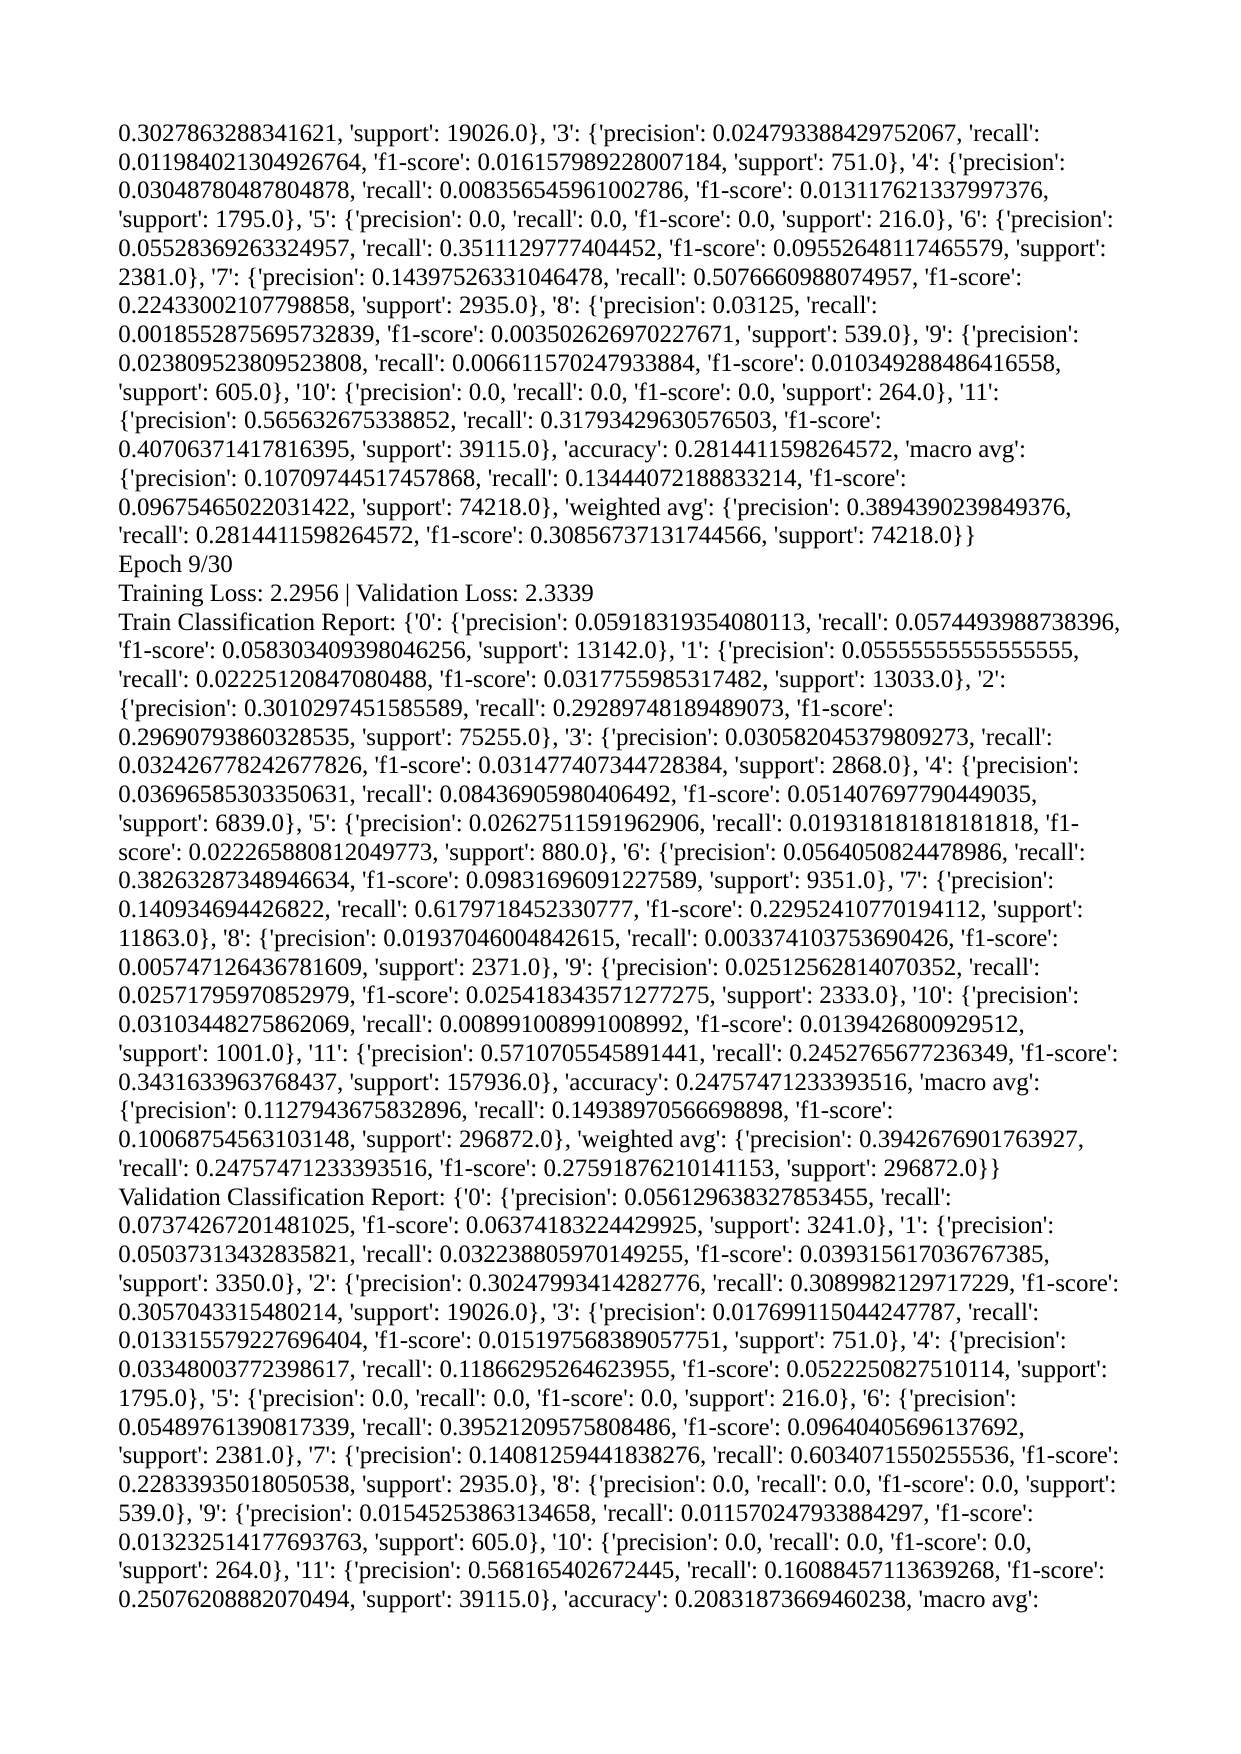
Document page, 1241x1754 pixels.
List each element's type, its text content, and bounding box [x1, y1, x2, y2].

text Train Classification Report: {'0': {'precision': 0.05918319354080113, 'recall': 0.0574493988738396, 'f1-score': 0.058303409398046256, 'support': 13142.0}, '1': {'precision': 0.05555555555555555, 'recall': 0.02225120847080488, 'f1-score': 0.0317755985317482, 'support': 13033.0}, '2': {'precision': 0.3010297451585589, 'recall': 0.29289748189489073, 'f1-score': 0.29690793860328535, 'support': 75255.0}, '3': {'precision': 0.030582045379809273, 'recall': 0.032426778242677826, 'f1-score': 0.031477407344728384, 'support': 2868.0}, '4': {'precision': 0.03696585303350631, 'recall': 0.08436905980406492, 'f1-score': 0.051407697790449035, 'support': 6839.0}, '5': {'precision': 0.02627511591962906, 'recall': 0.019318181818181818, 'f1-score': 0.022265880812049773, 'support': 880.0}, '6': {'precision': 0.0564050824478986, 'recall': 0.38263287348946634, 'f1-score': 0.09831696091227589, 'support': 9351.0}, '7': {'precision': 0.140934694426822, 'recall': 0.6179718452330777, 'f1-score': 0.22952410770194112, 'support': 11863.0}, '8': {'precision': 0.01937046004842615, 'recall': 0.003374103753690426, 'f1-score': 0.005747126436781609, 'support': 2371.0}, '9': {'precision': 0.02512562814070352, 'recall': 0.02571795970852979, 'f1-score': 0.025418343571277275, 'support': 2333.0}, '10': {'precision': 0.03103448275862069, 'recall': 0.008991008991008992, 'f1-score': 0.0139426800929512, 'support': 1001.0}, '11': {'precision': 0.5710705545891441, 'recall': 0.2452765677236349, 'f1-score': 0.3431633963768437, 'support': 157936.0}, 'accuracy': 0.24757471233393516, 'macro avg': {'precision': 0.1127943675832896, 'recall': 0.14938970566698898, 'f1-score': 0.10068754563103148, 'support': 296872.0}, 'weighted avg': {'precision': 0.3942676901763927, 'recall': 0.24757471233393516, 'f1-score': 0.27591876210141153, 'support': 296872.0}} [118, 607, 1122, 1182]
text Training Loss: 2.2956 | Validation Loss: 2.3339 [118, 578, 1122, 607]
text 0.3027863288341621, 'support': 19026.0}, '3': {'precision': 0.024793388429752067, 'recall': 0.011984021304926764, 'f1-score': 0.016157989228007184, 'support': 751.0}, '4': {'precision': 0.03048780487804878, 'recall': 0.008356545961002786, 'f1-score': 0.013117621337997376, 'support': 1795.0}, '5': {'precision': 0.0, 'recall': 0.0, 'f1-score': 0.0, 'support': 216.0}, '6': {'precision': 0.05528369263324957, 'recall': 0.3511129777404452, 'f1-score': 0.09552648117465579, 'support': 2381.0}, '7': {'precision': 0.14397526331046478, 'recall': 0.5076660988074957, 'f1-score': 0.22433002107798858, 'support': 2935.0}, '8': {'precision': 0.03125, 'recall': 0.0018552875695732839, 'f1-score': 0.003502626970227671, 'support': 539.0}, '9': {'precision': 0.023809523809523808, 'recall': 0.006611570247933884, 'f1-score': 0.010349288486416558, 'support': 605.0}, '10': {'precision': 0.0, 'recall': 0.0, 'f1-score': 0.0, 'support': 264.0}, '11': {'precision': 0.565632675338852, 'recall': 0.31793429630576503, 'f1-score': 0.40706371417816395, 'support': 39115.0}, 'accuracy': 0.2814411598264572, 'macro avg': {'precision': 0.10709744517457868, 'recall': 0.13444072188833214, 'f1-score': 0.09675465022031422, 'support': 74218.0}, 'weighted avg': {'precision': 0.3894390239849376, 'recall': 0.2814411598264572, 'f1-score': 0.30856737131744566, 'support': 74218.0}} [118, 118, 1122, 549]
text Validation Classification Report: {'0': {'precision': 0.056129638327853455, 'recall': 0.07374267201481025, 'f1-score': 0.06374183224429925, 'support': 3241.0}, '1': {'precision': 0.05037313432835821, 'recall': 0.032238805970149255, 'f1-score': 0.039315617036767385, 'support': 3350.0}, '2': {'precision': 0.30247993414282776, 'recall': 0.3089982129717229, 'f1-score': 0.3057043315480214, 'support': 19026.0}, '3': {'precision': 0.017699115044247787, 'recall': 0.013315579227696404, 'f1-score': 0.015197568389057751, 'support': 751.0}, '4': {'precision': 0.03348003772398617, 'recall': 0.11866295264623955, 'f1-score': 0.0522250827510114, 'support': 1795.0}, '5': {'precision': 0.0, 'recall': 0.0, 'f1-score': 0.0, 'support': 216.0}, '6': {'precision': 0.05489761390817339, 'recall': 0.39521209575808486, 'f1-score': 0.09640405696137692, 'support': 2381.0}, '7': {'precision': 0.14081259441838276, 'recall': 0.6034071550255536, 'f1-score': 0.22833935018050538, 'support': 2935.0}, '8': {'precision': 0.0, 'recall': 0.0, 'f1-score': 0.0, 'support': 539.0}, '9': {'precision': 0.01545253863134658, 'recall': 0.011570247933884297, 'f1-score': 0.013232514177693763, 'support': 605.0}, '10': {'precision': 0.0, 'recall': 0.0, 'f1-score': 0.0, 'support': 264.0}, '11': {'precision': 0.568165402672445, 'recall': 0.16088457113639268, 'f1-score': 0.25076208882070494, 'support': 39115.0}, 'accuracy': 0.20831873669460238, 'macro avg': [118, 1182, 1122, 1613]
text Epoch 9/30 [118, 549, 1122, 578]
